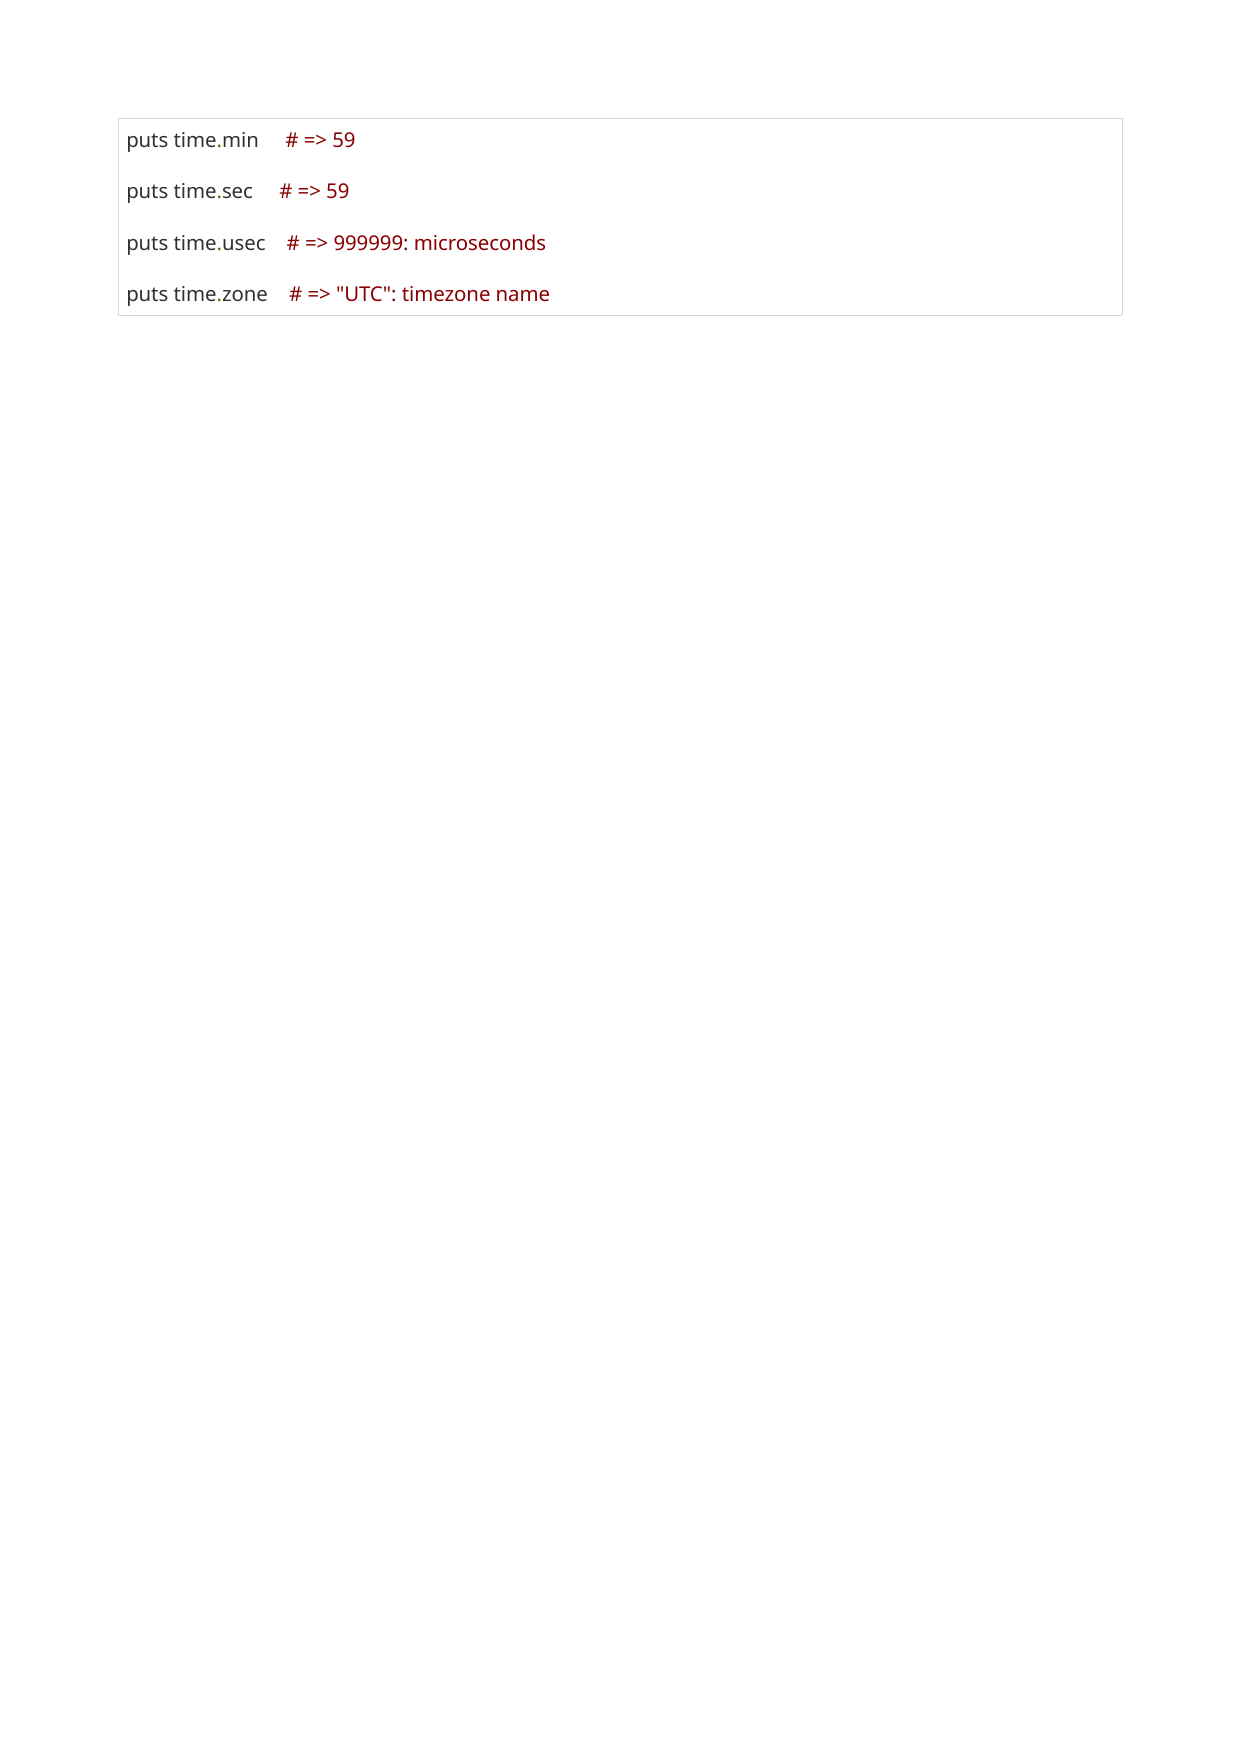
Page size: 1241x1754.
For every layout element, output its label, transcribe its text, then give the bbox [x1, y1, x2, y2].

text puts time.zone # => "UTC": timezone name [119, 272, 1122, 315]
text puts time.sec # => 59 [119, 169, 1122, 205]
text puts time.usec # => 999999: microseconds [119, 220, 1122, 256]
text puts time.min # => 59 [119, 119, 1122, 154]
